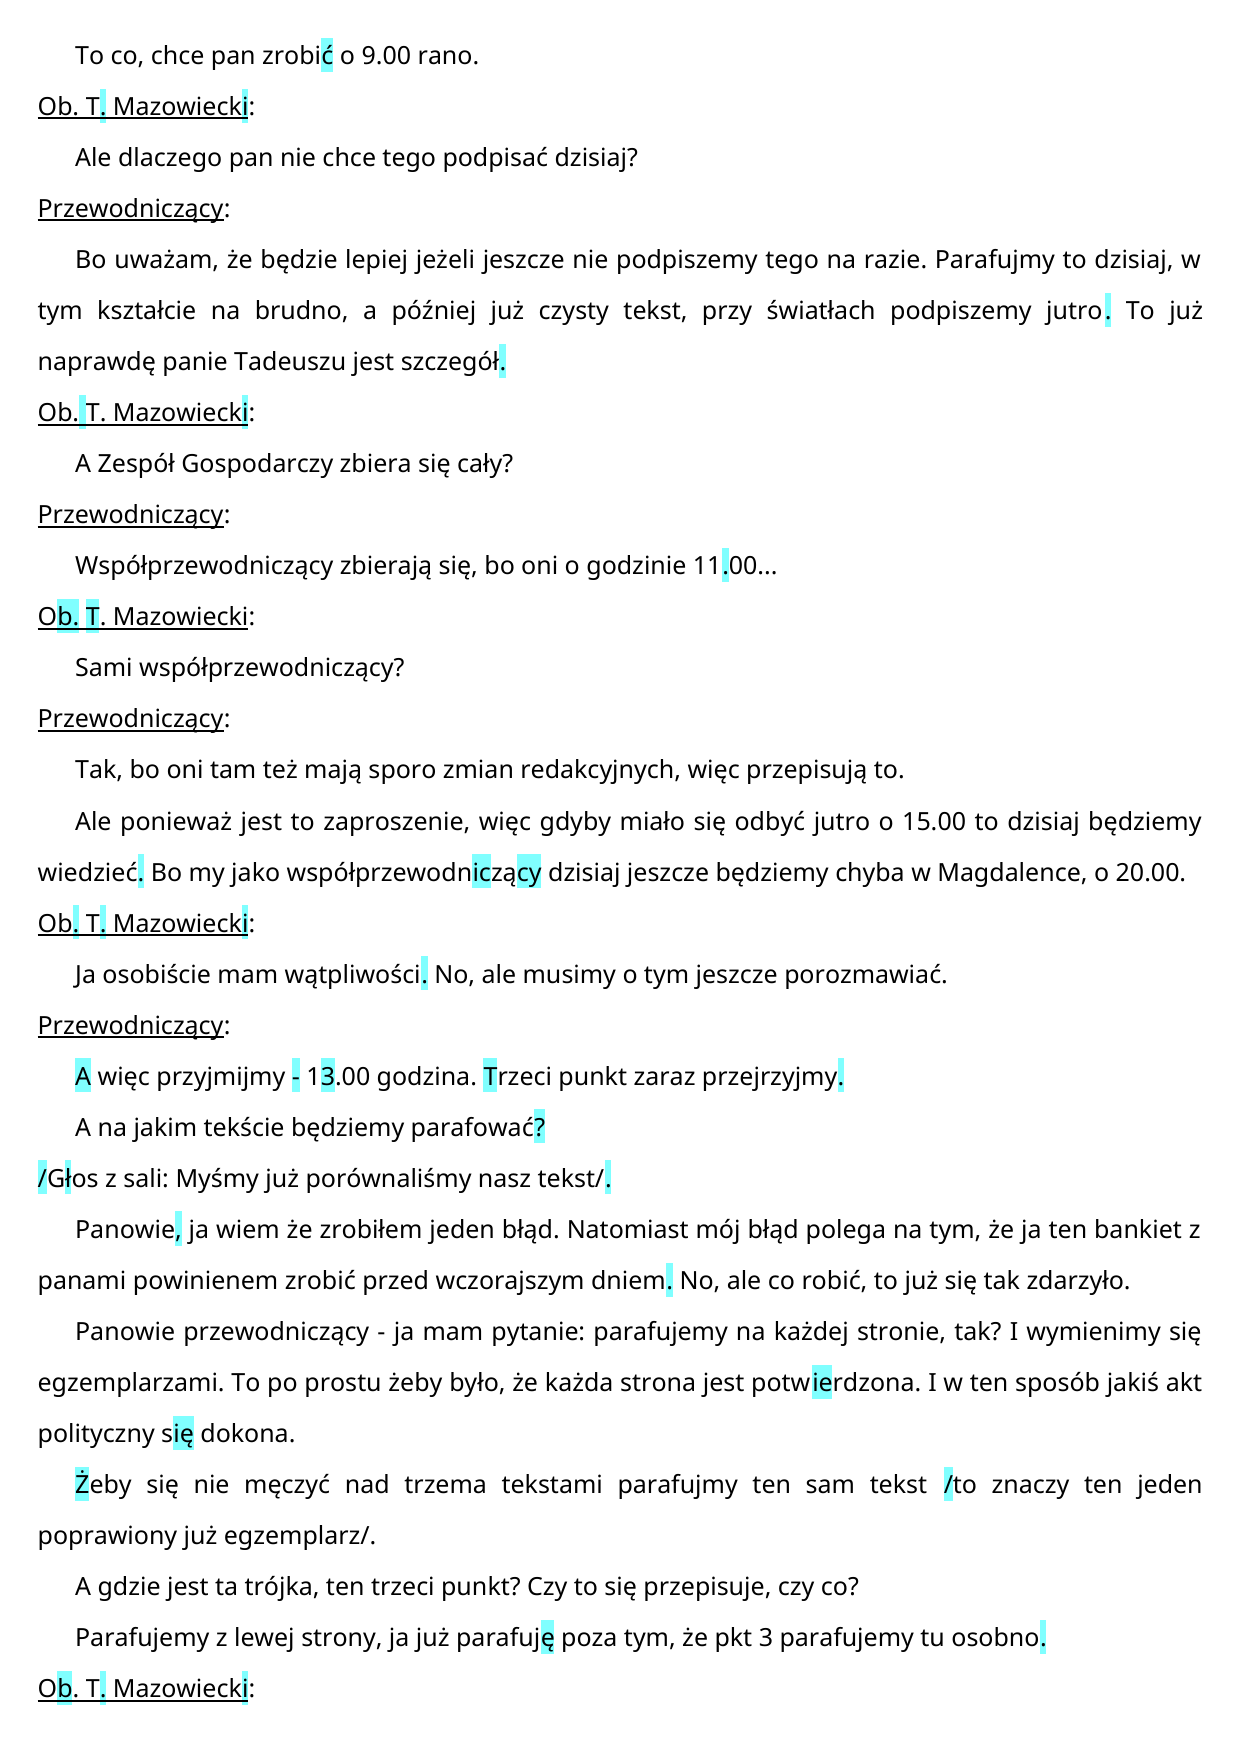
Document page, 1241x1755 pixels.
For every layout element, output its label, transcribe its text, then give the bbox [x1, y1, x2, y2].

text Panowie, ja wiem że zrobiłem jeden błąd. Natomiast mój błąd polega na tym, że ja ten bankiet z panami powinienem zrobić przed wczorajszym dniem. No, ale co robić, to już się tak zdarzyło. [37, 1211, 1203, 1297]
text Ob. T. Mazowiecki: [37, 88, 1203, 123]
text A na jakim tekście będziemy parafować? [37, 1109, 1203, 1143]
text A więc przyjmijmy - 13.00 godzina. Trzeci punkt zaraz przejrzyjmy. [37, 1058, 1203, 1092]
text Ale ponieważ jest to zaproszenie, więc gdyby miało się odbyć jutro o 15.00 to dzisiaj będziemy wiedzieć. Bo my jako współprzewodniczący dzisiaj jeszcze będziemy chyba w Magdalence, o 20.00. [37, 803, 1203, 888]
text Sami współprzewodniczący? [37, 650, 1203, 684]
text Panowie przewodniczący - ja mam pytanie: parafujemy na każdej stronie, tak? I wymienimy się egzemplarzami. To po prostu żeby było, że każda strona jest potwierdzona. I w ten sposób jakiś akt polityczny się dokona. [37, 1313, 1203, 1450]
text A Zespół Gospodarczy zbiera się cały? [37, 446, 1203, 480]
text Tak, bo oni tam też mają sporo zmian redakcyjnych, więc przepisują to. [37, 752, 1203, 786]
text Przewodniczący: [37, 701, 1203, 735]
text Przewodniczący: [37, 191, 1203, 225]
text Ob. T. Mazowiecki: [37, 395, 1203, 429]
text A gdzie jest ta trójka, ten trzeci punkt? Czy to się przepisuje, czy co? [37, 1569, 1203, 1603]
text To co, chce pan zrobić o 9.00 rano. [37, 37, 1203, 72]
text Współprzewodniczący zbierają się, bo oni o godzinie 11.00... [37, 548, 1203, 582]
text Ob. T. Mazowiecki: [37, 1671, 1203, 1705]
text Ob. T. Mazowiecki: [37, 905, 1203, 939]
text Przewodniczący: [37, 1007, 1203, 1041]
text Ob. T. Mazowiecki: [37, 599, 1203, 633]
text Bo uważam, że będzie lepiej jeżeli jeszcze nie podpiszemy tego na razie. Parafujmy to dzisiaj, w tym kształcie na brudno, a później już czysty tekst, przy światłach podpiszemy jutro. To już naprawdę panie Tadeuszu jest szczegół. [37, 242, 1203, 378]
text Przewodniczący: [37, 497, 1203, 531]
text Ale dlaczego pan nie chce tego podpisać dzisiaj? [37, 139, 1203, 174]
text /Głos z sali: Myśmy już porównaliśmy nasz tekst/. [37, 1160, 1203, 1194]
text Żeby się nie męczyć nad trzema tekstami parafujmy ten sam tekst /to znaczy ten jeden poprawiony już egzemplarz/. [37, 1467, 1203, 1552]
text Parafujemy z lewej strony, ja już parafuję poza tym, że pkt 3 parafujemy tu osobno. [37, 1620, 1203, 1654]
text Ja osobiście mam wątpliwości. No, ale musimy o tym jeszcze porozmawiać. [37, 956, 1203, 990]
